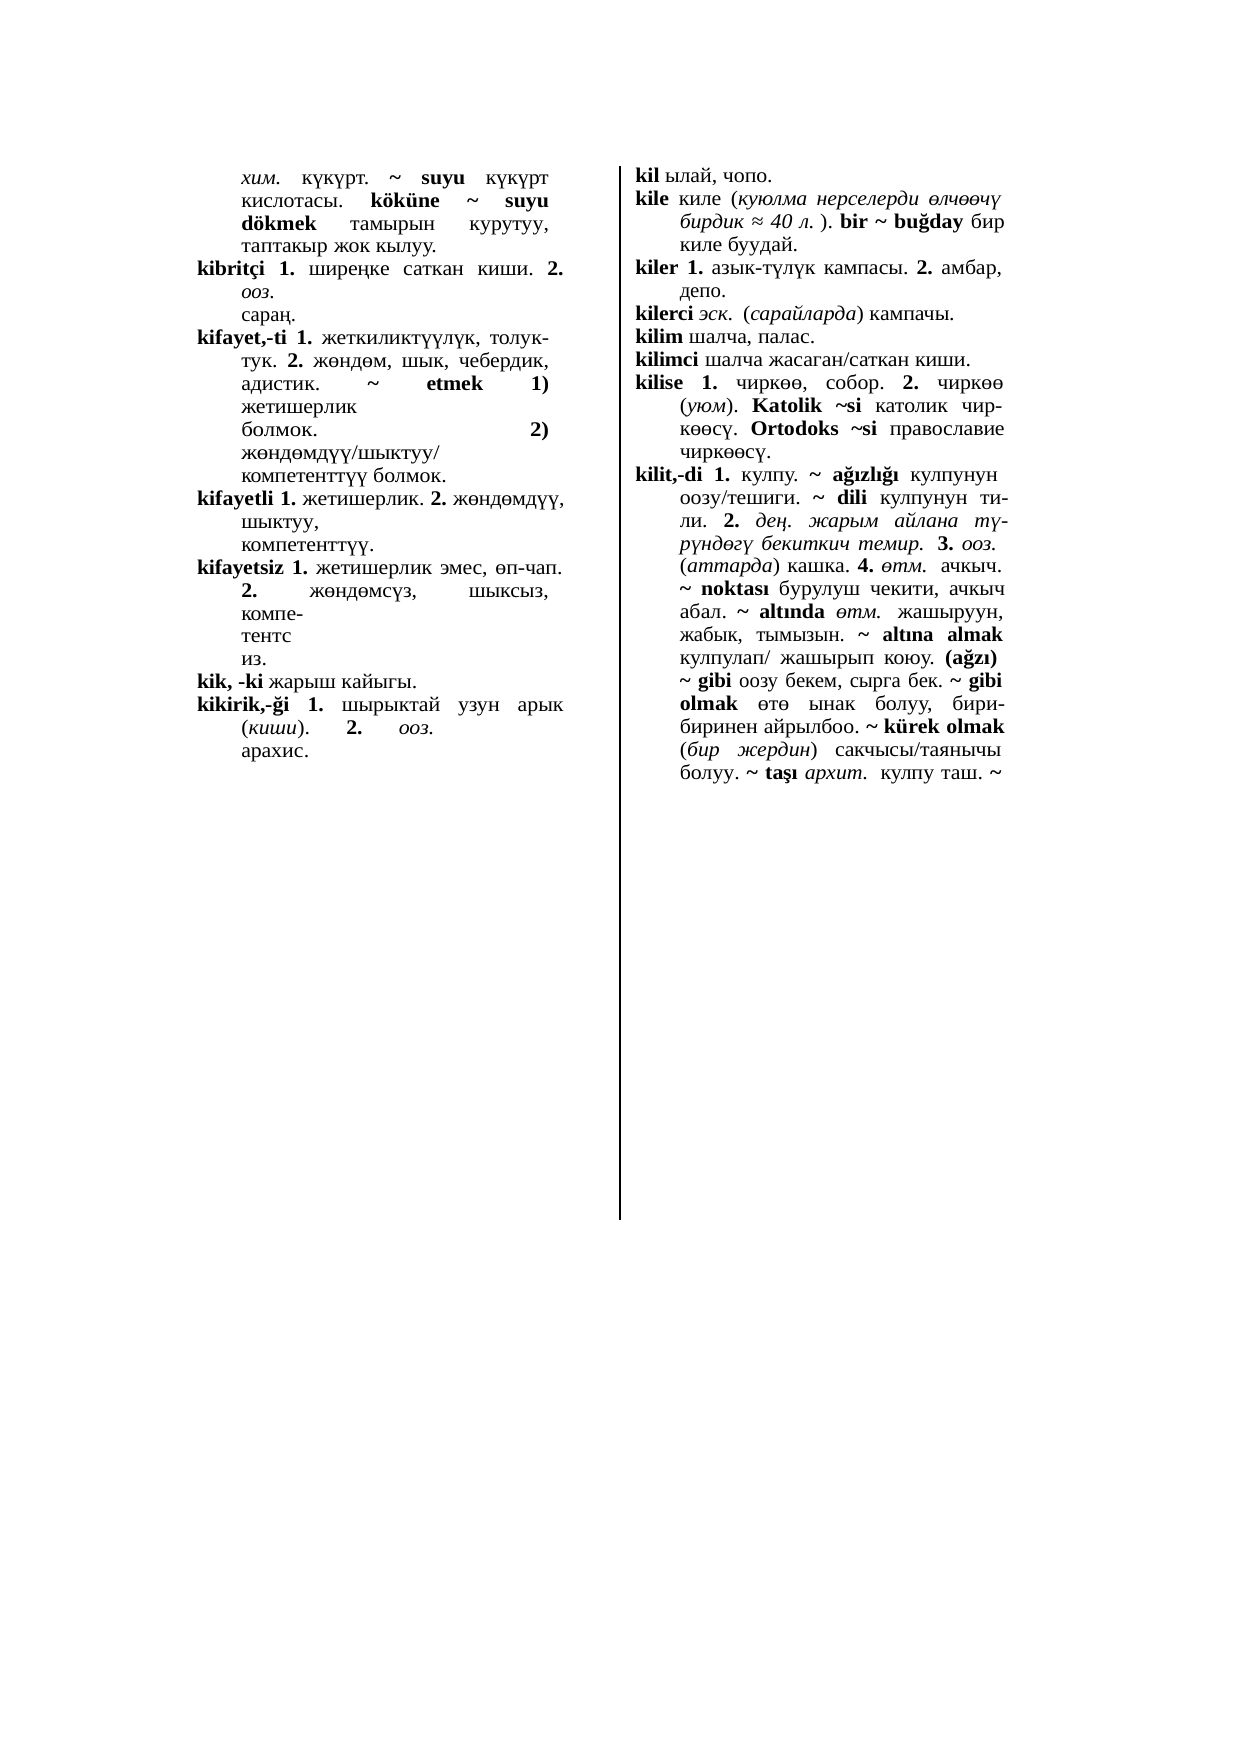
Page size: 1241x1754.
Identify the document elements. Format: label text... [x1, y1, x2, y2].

text ~ noktası бурулуш чекити, ачкыч абал. ~ altında өтм. жашыруун, [679, 577, 1005, 623]
text kilit,-di 1. кулпу. ~ ağızlığı кулпунун [635, 463, 1063, 486]
text 2. жөндөмсүз, шыксыз, компе- [241, 579, 549, 624]
text kik, -ki жарыш кайыгы. [197, 671, 609, 693]
text (аттарда) кашка. 4. өтм. ачкыч. [679, 554, 1004, 577]
text olmak өтө ынак болуу, бири- биринен айрылбоо. ~ kürek olmak (бир жердин) сакчысы/таянычы [679, 692, 1005, 761]
text болуу. ~ taşı архит. кулпу таш. ~ [679, 761, 1005, 784]
text тентсиз. [241, 624, 301, 671]
text болмок. 2) жөндөмдүү/шыктуу/ компетенттүү болмок. [241, 418, 549, 487]
text kil ылай, чопо. [635, 164, 1063, 187]
text жабык, тымызын. ~ altına almak [679, 623, 1005, 646]
text kile киле (куюлма нерселерди өлчөөчү [635, 187, 1039, 210]
text kikirik,-ği 1. шырыктай узун арык [197, 693, 609, 716]
text kilim шалча, палас. [635, 325, 1008, 348]
text шыктуу, компетенттүү. [241, 510, 443, 556]
text kifayetsiz 1. жетишерлик эмес, өп-чап. [197, 556, 609, 579]
text kilise 1. чиркөө, собор. 2. чиркөө [635, 371, 1063, 394]
text бирдик ≈ 40 л. ). bir ~ buğday бир киле буудай. [679, 211, 1004, 256]
text кулпулап/ жашырып коюу. (ağzı) [679, 646, 1004, 669]
text kiler 1. азык-түлүк кампасы. 2. амбар, [635, 256, 1039, 279]
text kifayet,-ti 1. жеткиликтүүлүк, толук- тук. 2. жөндөм, шык, чебердик, адистик. ~ etmek 1) жетишерлик [197, 326, 549, 418]
text ~ gibi оозу бекем, сырга бек. ~ gibi [679, 669, 1005, 692]
text оозу/тешиги. ~ dili кулпунун ти- ли. 2. дең. жарым айлана тү- рүндөгү бекиткич темир. 3. ооз. [679, 486, 1008, 554]
text ооз. сараң. [241, 280, 326, 326]
text kibritçi 1. ширеңке саткан киши. 2. [197, 257, 607, 280]
text kilimci шалча жасаган/саткан киши. [635, 348, 1039, 371]
text (уюм). Katolik ~si католик чир- [679, 394, 1005, 417]
text хим. күкүрт. ~ suyu күкүрт кислотасы. köküne ~ suyu dökmek тамырын курутуу, таптакыр жок кылуу. [241, 164, 549, 257]
text (киши). 2. ооз. арахис. [241, 716, 434, 762]
text kifayetli 1. жетишерлик. 2. жөндөмдүү, [197, 487, 609, 510]
text көөсү. Ortodoks ~si православие чиркөөсү. [679, 417, 1004, 463]
text депо. [679, 279, 728, 302]
text kilerci эск. (сарайларда) кампачы. [635, 302, 1008, 325]
